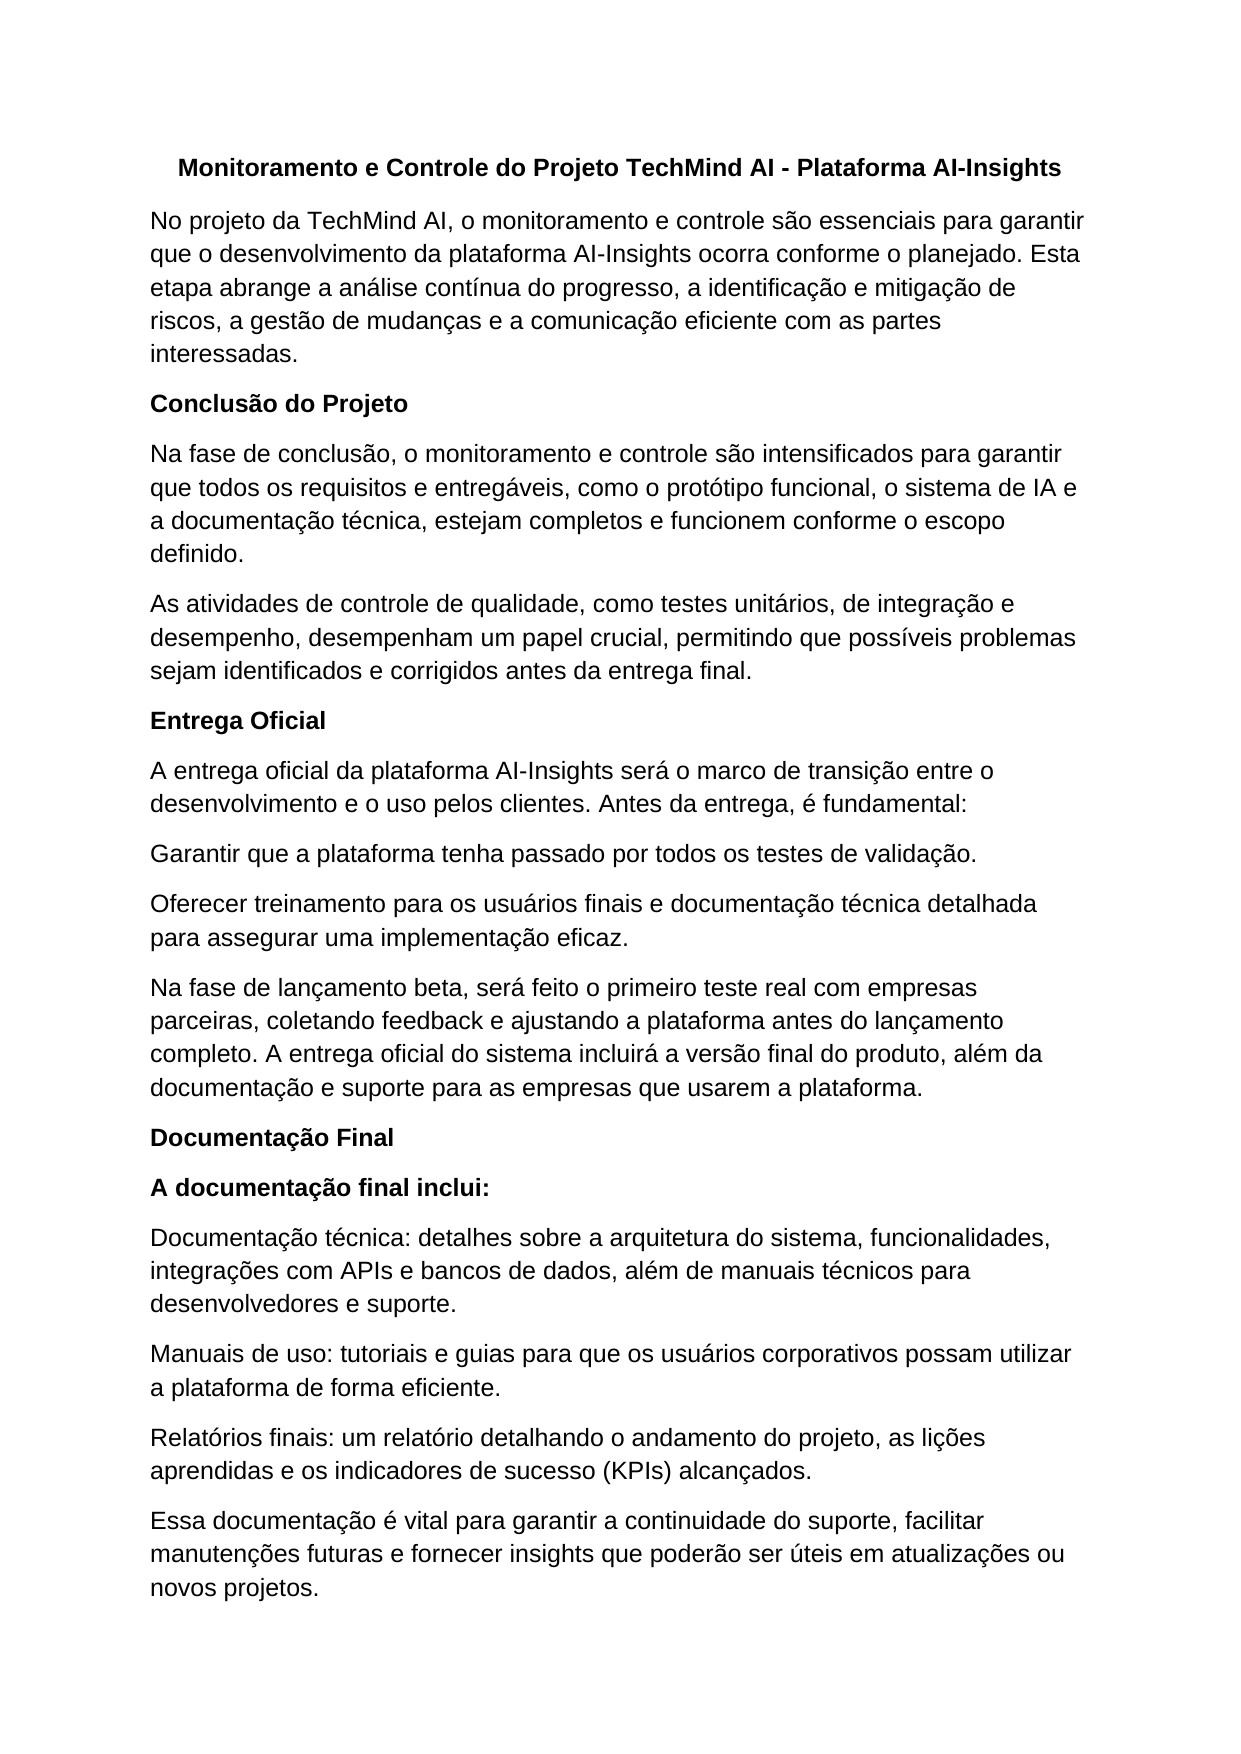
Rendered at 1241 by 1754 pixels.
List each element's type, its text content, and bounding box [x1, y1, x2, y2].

text Essa documentação é vital para garantir a continuidade do suporte, facilitar manutenções futuras e fornecer insights que poderão ser úteis em atualizações ou novos projetos. [150, 1506, 1090, 1602]
text Entrega Oficial [150, 706, 1090, 735]
text No projeto da TechMind AI, o monitoramento e controle são essenciais para garantir que o desenvolvimento da plataforma AI-Insights ocorra conforme o planejado. Esta etapa abrange a análise contínua do progresso, a identificação e mitigação de riscos, a gestão de mudanças e a comunicação eficiente com as partes interessadas. [150, 206, 1090, 368]
text Conclusão do Projeto [150, 389, 1090, 418]
text Na fase de conclusão, o monitoramento e controle são intensificados para garantir que todos os requisitos e entregáveis, como o protótipo funcional, o sistema de IA e a documentação técnica, estejam completos e funcionem conforme o escopo definido. [150, 439, 1090, 568]
text Documentação técnica: detalhes sobre a arquitetura do sistema, funcionalidades, integrações com APIs e bancos de dados, além de manuais técnicos para desenvolvedores e suporte. [150, 1223, 1090, 1318]
text Manuais de uso: tutoriais e guias para que os usuários corporativos possam utilizar a plataforma de forma eficiente. [150, 1339, 1090, 1402]
text Na fase de lançamento beta, será feito o primeiro teste real com empresas parceiras, coletando feedback e ajustando a plataforma antes do lançamento completo. A entrega oficial do sistema incluirá a versão final do produto, além da documentação e suporte para as empresas que usarem a plataforma. [150, 973, 1090, 1102]
text Oferecer treinamento para os usuários finais e documentação técnica detalhada para assegurar uma implementação eficaz. [150, 889, 1090, 952]
text Monitoramento e Controle do Projeto TechMind AI - Plataforma AI-Insights [150, 150, 1090, 184]
text Relatórios finais: um relatório detalhando o andamento do projeto, as lições aprendidas e os indicadores de sucesso (KPIs) alcançados. [150, 1423, 1090, 1485]
text A documentação final inclui: [150, 1173, 1090, 1202]
text As atividades de controle de qualidade, como testes unitários, de integração e desempenho, desempenham um papel crucial, permitindo que possíveis problemas sejam identificados e corrigidos antes da entrega final. [150, 589, 1090, 685]
text Documentação Final [150, 1123, 1090, 1152]
text A entrega oficial da plataforma AI-Insights será o marco de transição entre o desenvolvimento e o uso pelos clientes. Antes da entrega, é fundamental: [150, 756, 1090, 818]
text Garantir que a plataforma tenha passado por todos os testes de validação. [150, 839, 1090, 868]
